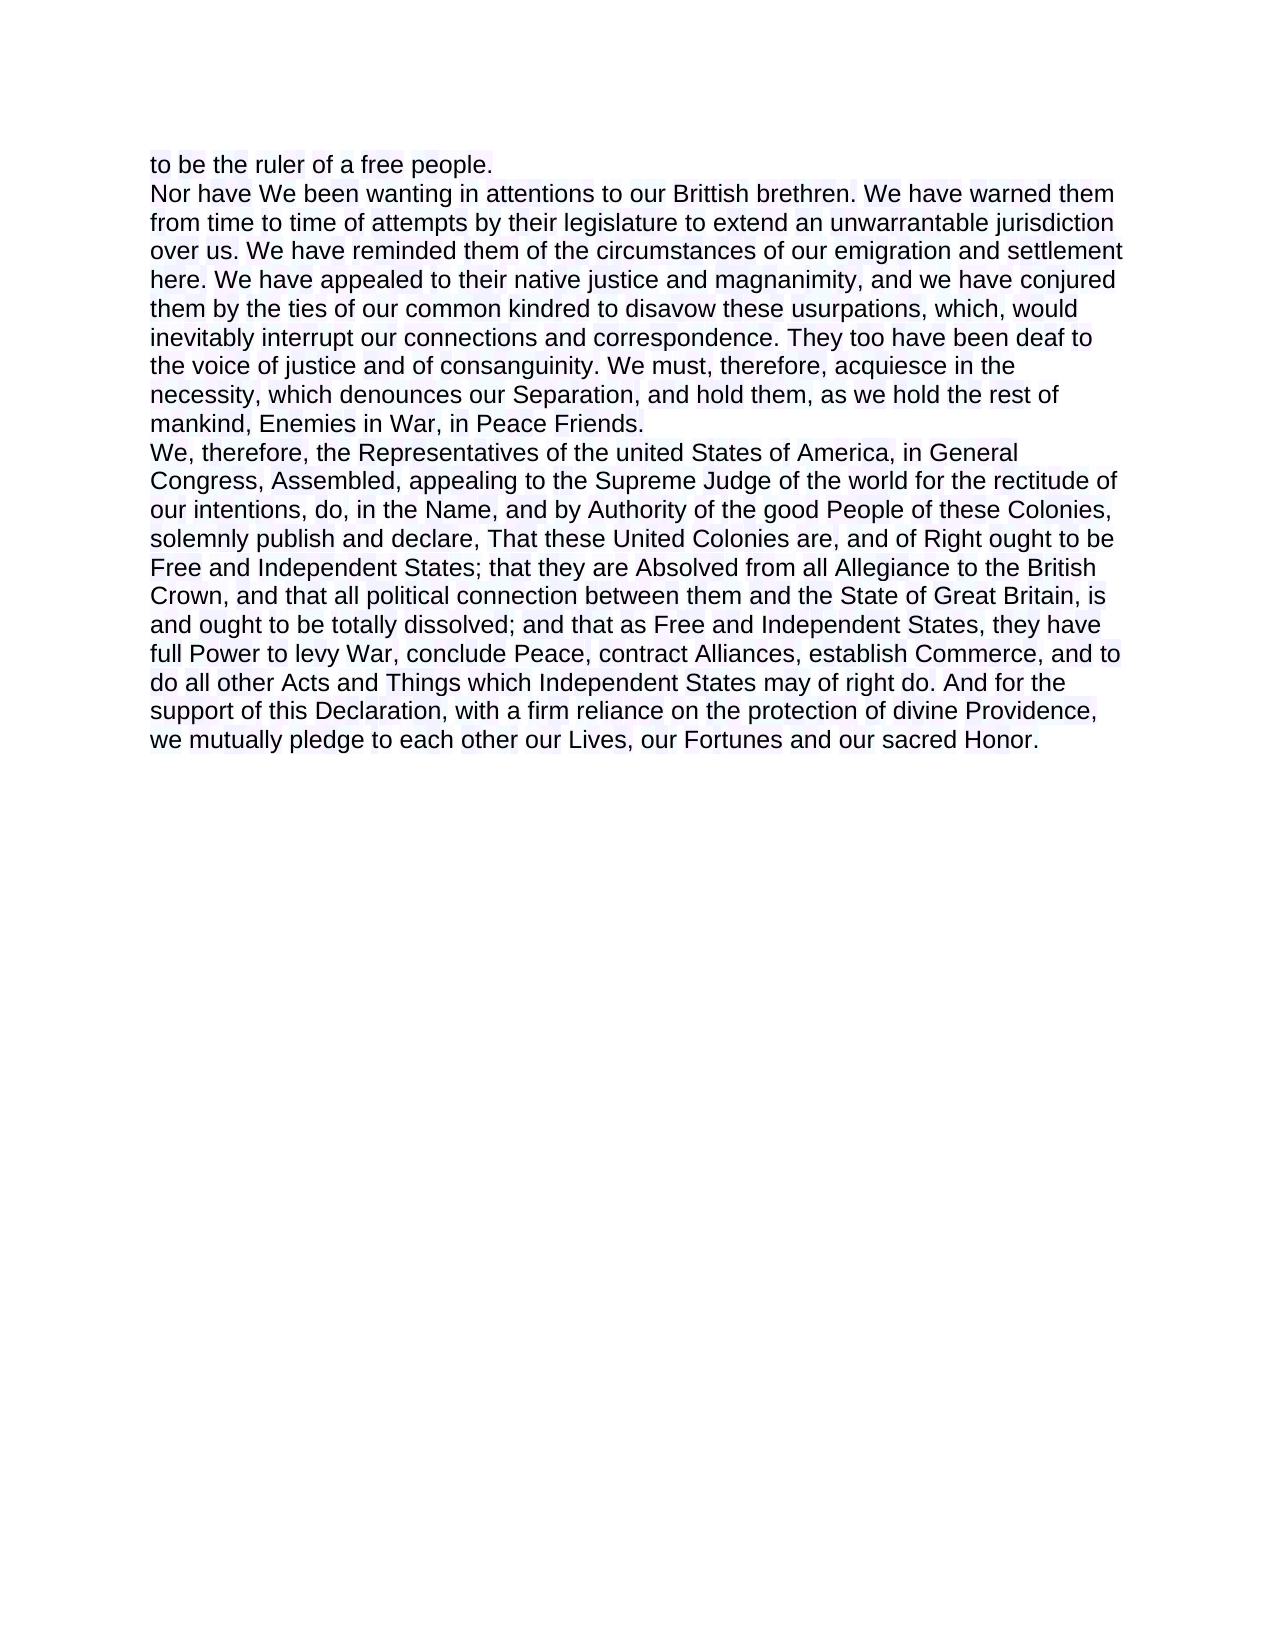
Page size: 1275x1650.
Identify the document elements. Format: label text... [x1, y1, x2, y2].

text Nor have We been wanting in attentions to our Brittish brethren. We have warned them from time to time of attempts by their legislature to extend an unwarrantable jurisdiction over us. We have reminded them of the circumstances of our emigration and settlement here. We have appealed to their native justice and magnanimity, and we have conjured them by the ties of our common kindred to disavow these usurpations, which, would inevitably interrupt our connections and correspondence. They too have been deaf to the voice of justice and of consanguinity. We must, therefore, acquiesce in the necessity, which denounces our Separation, and hold them, as we hold the rest of mankind, Enemies in War, in Peace Friends. [150, 179, 1125, 437]
text In every stage of these Oppressions We have Petitioned for Redress in the most humble terms: Our repeated Petitions have been answered only by repeated injury. A Prince whose character is thus marked by every act which may define a Tyrant, is unfit to be the ruler of a free people. [493, 150, 1125, 179]
text We, therefore, the Representatives of the united States of America, in General Congress, Assembled, appealing to the Supreme Judge of the world for the rectitude of our intentions, do, in the Name, and by Authority of the good People of these Colonies, solemnly publish and declare, That these United Colonies are, and of Right ought to be Free and Independent States; that they are Absolved from all Allegiance to the British Crown, and that all political connection between them and the State of Great Britain, is and ought to be totally dissolved; and that as Free and Independent States, they have full Power to levy War, conclude Peace, contract Alliances, establish Commerce, and to do all other Acts and Things which Independent States may of right do. And for the support of this Declaration, with a firm reliance on the protection of divine Providence, we mutually pledge to each other our Lives, our Fortunes and our sacred Honor. [150, 437, 1125, 754]
